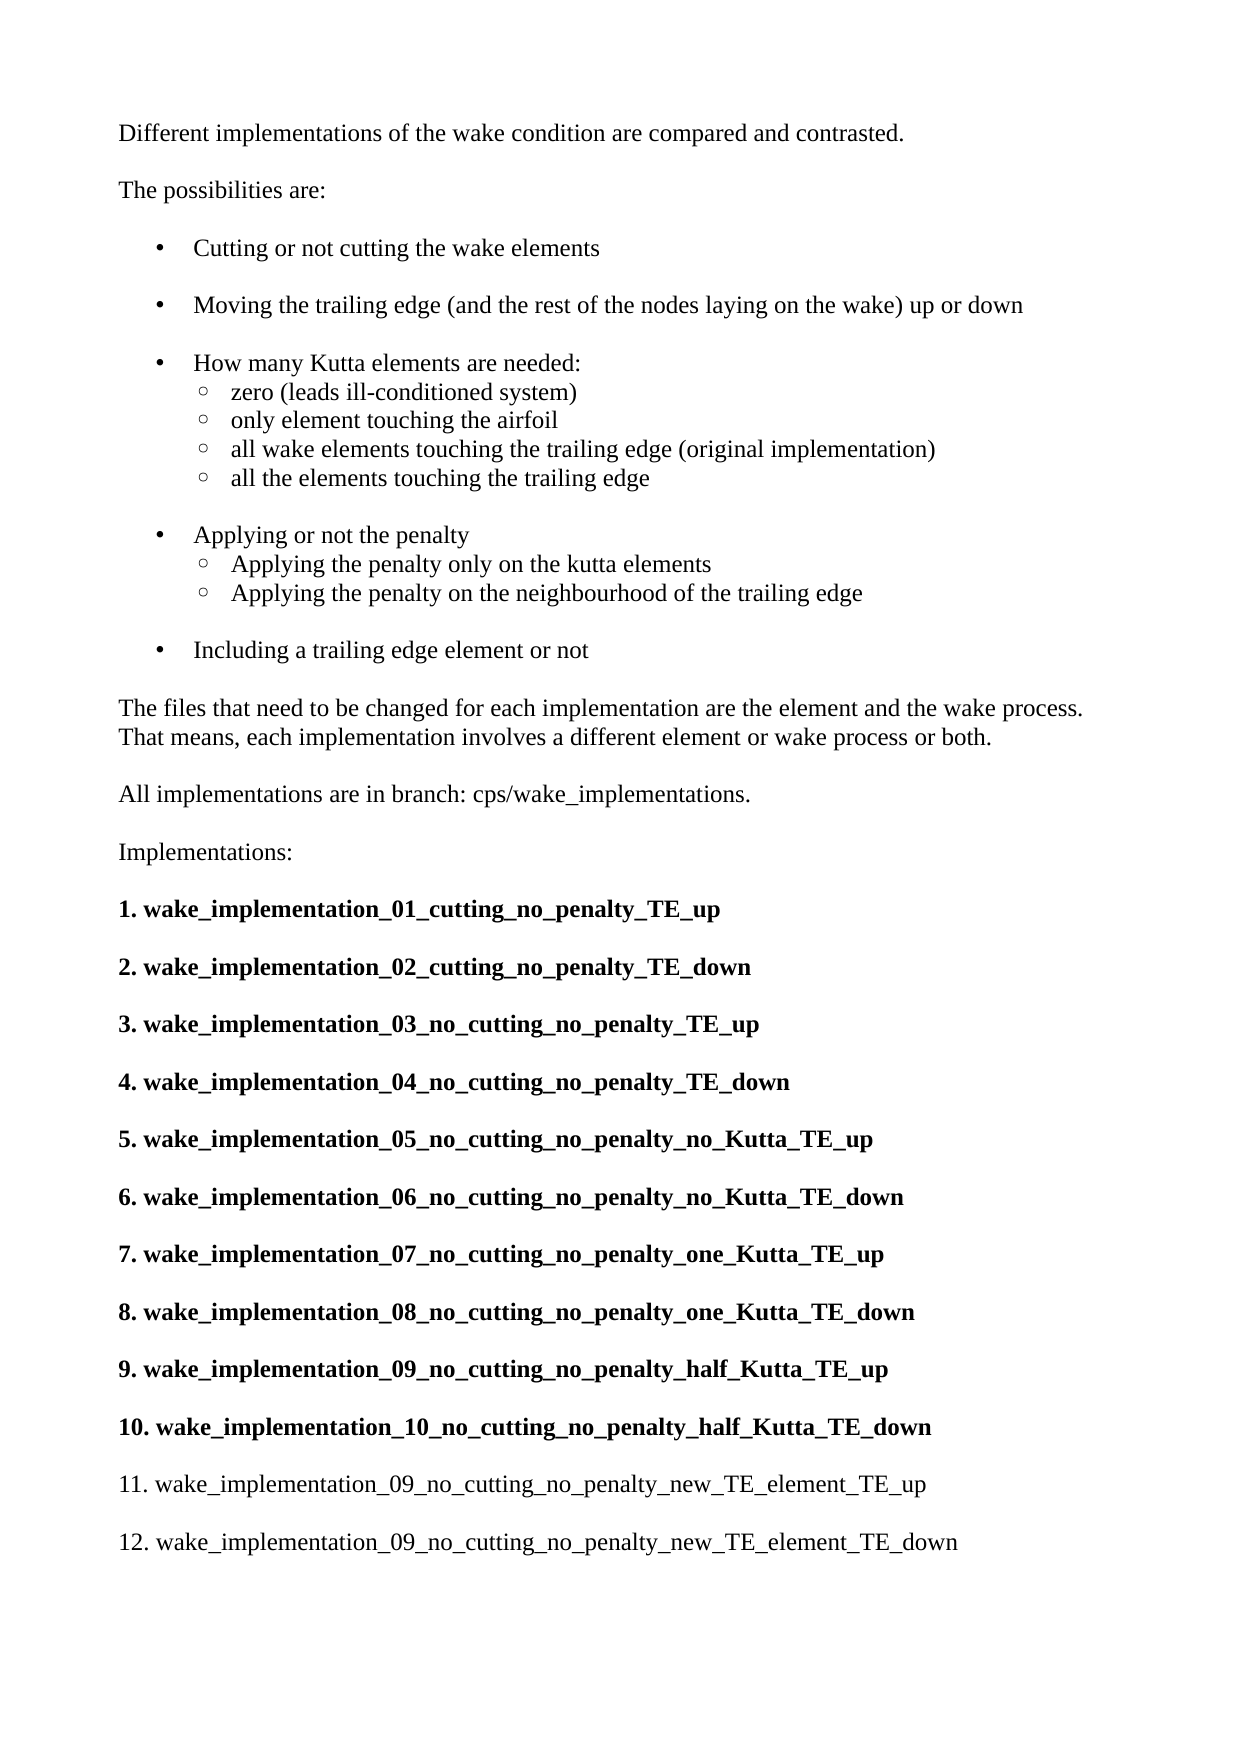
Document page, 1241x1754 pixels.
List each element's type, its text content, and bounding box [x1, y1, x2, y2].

list only element touching the airfoil [193, 406, 1122, 434]
text 11. wake_implementation_09_no_cutting_no_penalty_new_TE_element_TE_up [118, 1469, 1122, 1498]
text 5. wake_implementation_05_no_cutting_no_penalty_no_Kutta_TE_up [118, 1124, 1122, 1153]
text Implementations: [118, 837, 1122, 866]
list Applying the penalty only on the kutta elements [193, 549, 1122, 578]
text 3. wake_implementation_03_no_cutting_no_penalty_TE_up [118, 1009, 1122, 1038]
list Applying or not the penalty [156, 521, 1122, 549]
text 4. wake_implementation_04_no_cutting_no_penalty_TE_down [118, 1067, 1122, 1096]
list Moving the trailing edge (and the rest of the nodes laying on the wake) up or down [156, 291, 1122, 319]
list How many Kutta elements are needed: [156, 348, 1122, 377]
text 8. wake_implementation_08_no_cutting_no_penalty_one_Kutta_TE_down [118, 1297, 1122, 1326]
list all wake elements touching the trailing edge (original implementation) [193, 434, 1122, 463]
list Applying the penalty on the neighbourhood of the trailing edge [193, 578, 1122, 607]
text Different implementations of the wake condition are compared and contrasted. [118, 118, 1122, 147]
text 9. wake_implementation_09_no_cutting_no_penalty_half_Kutta_TE_up [118, 1354, 1122, 1383]
text 1. wake_implementation_01_cutting_no_penalty_TE_up [118, 894, 1122, 923]
text 7. wake_implementation_07_no_cutting_no_penalty_one_Kutta_TE_up [118, 1239, 1122, 1268]
text 6. wake_implementation_06_no_cutting_no_penalty_no_Kutta_TE_down [118, 1182, 1122, 1211]
list zero (leads ill-conditioned system) [193, 377, 1122, 406]
text 10. wake_implementation_10_no_cutting_no_penalty_half_Kutta_TE_down [118, 1412, 1122, 1441]
list Including a trailing edge element or not [156, 636, 1122, 664]
text 2. wake_implementation_02_cutting_no_penalty_TE_down [118, 952, 1122, 981]
text The files that need to be changed for each implementation are the element and the wake process. That means, each implementation involves a different element or wake process or both. [118, 693, 1122, 751]
text All implementations are in branch: cps/wake_implementations. [118, 779, 1122, 808]
text The possibilities are: [118, 176, 1122, 204]
list all the elements touching the trailing edge [193, 463, 1122, 492]
list Cutting or not cutting the wake elements [156, 233, 1122, 262]
text 12. wake_implementation_09_no_cutting_no_penalty_new_TE_element_TE_down [118, 1527, 1122, 1556]
